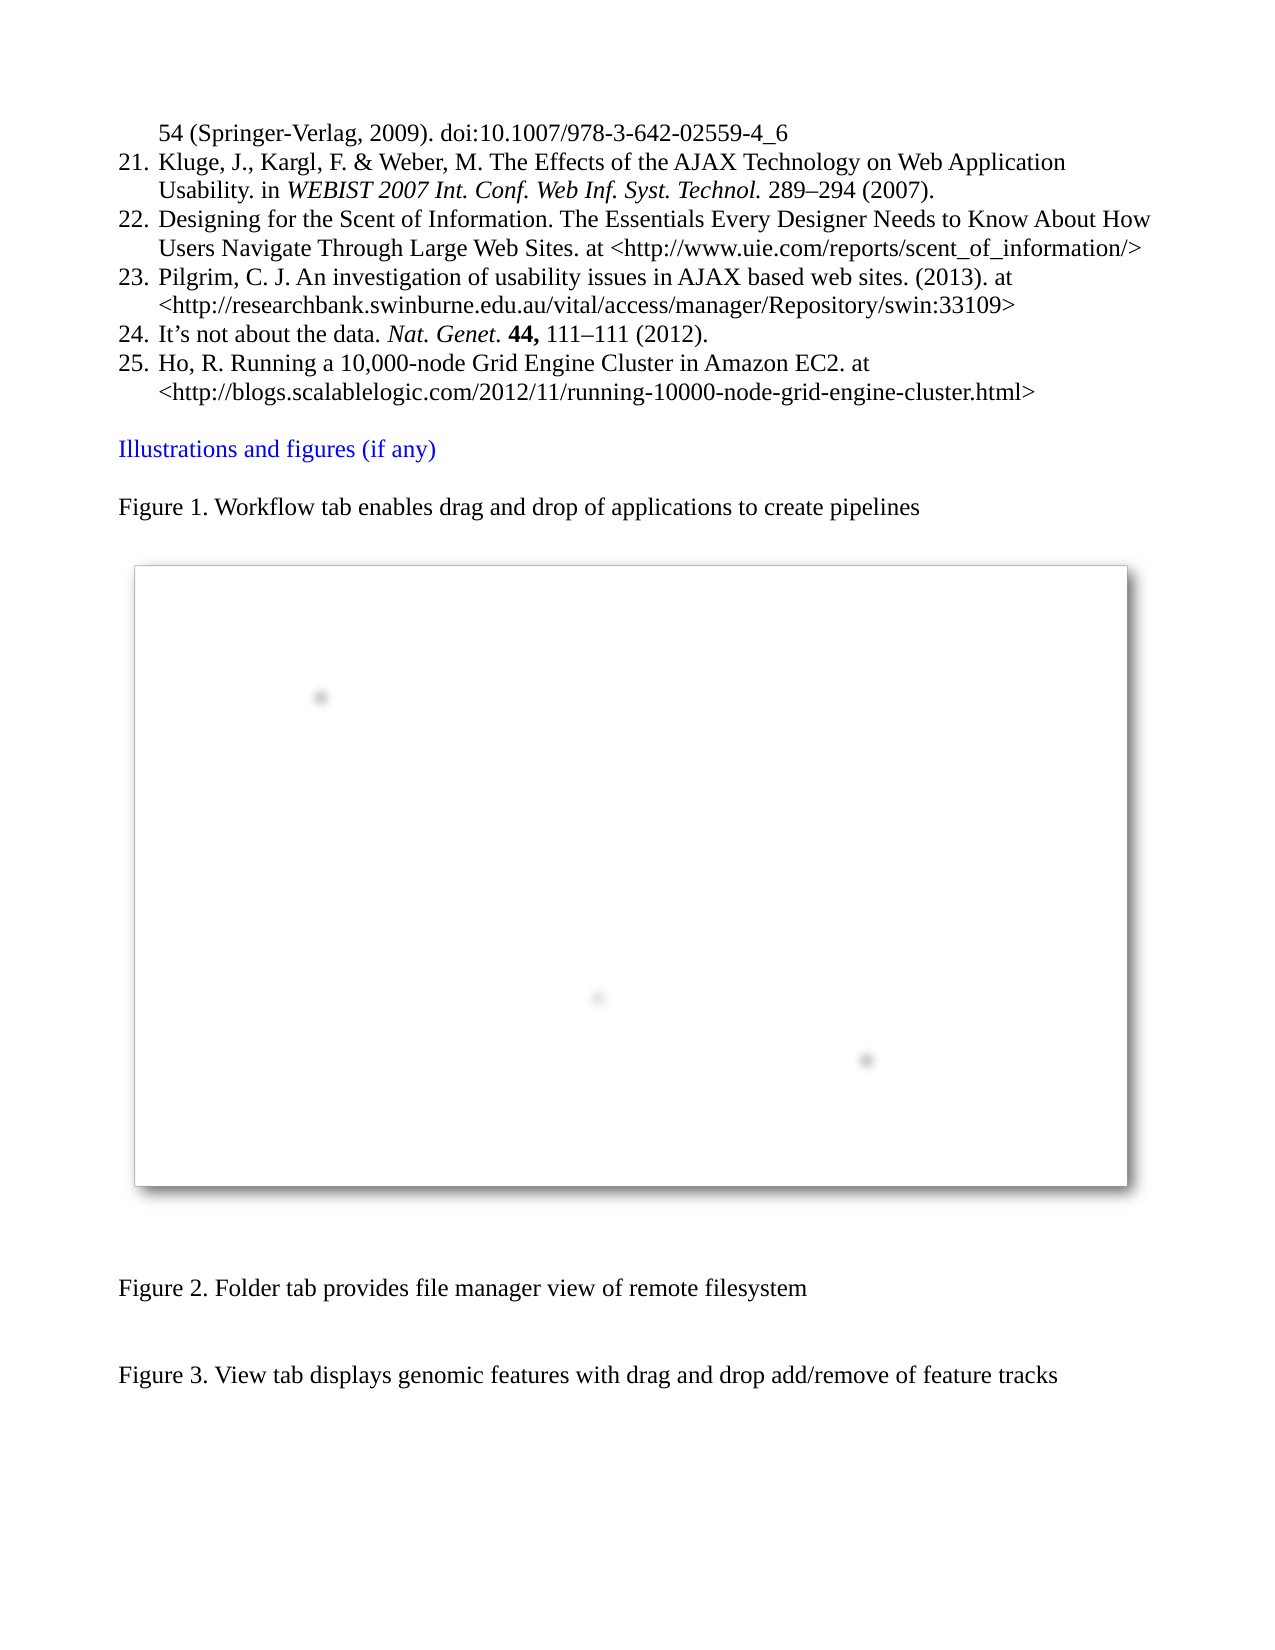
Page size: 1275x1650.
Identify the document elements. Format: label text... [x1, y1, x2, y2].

text Illustrations and figures (if any) [118, 434, 1157, 463]
text 21. Kluge, J., Kargl, F. & Weber, M. The Effects of the AJAX Technology on Web Application Usability. in WEBIST 2007 Int. Conf. Web Inf. Syst. Technol. 289–294 (2007). [118, 147, 1157, 204]
text Figure 3. View tab displays genomic features with drag and drop add/remove of feature tracks [118, 1360, 1157, 1388]
text 24. It’s not about the data. Nat. Genet. 44, 111–111 (2012). [118, 319, 1157, 348]
text Figure 2. Folder tab provides file manager view of remote filesystem [118, 1273, 1157, 1302]
text 22. Designing for the Scent of Information. The Essentials Every Designer Needs to Know About How Users Navigate Through Large Web Sites. at <http://www.uie.com/reports/scent_of_information/> [118, 204, 1157, 262]
text 54 (Springer-Verlag, 2009). doi:10.1007/978-3-642-02559-4_6 [118, 118, 1157, 147]
text 23. Pilgrim, C. J. An investigation of usability issues in AJAX based web sites. (2013). at <http://researchbank.swinburne.edu.au/vital/access/manager/Repository/swin:33109> [118, 262, 1157, 319]
text Figure 1. Workflow tab enables drag and drop of applications to create pipelines [118, 492, 1157, 521]
picture [118, 549, 1157, 1216]
text 25. Ho, R. Running a 10,000-node Grid Engine Cluster in Amazon EC2. at <http://blogs.scalablelogic.com/2012/11/running-10000-node-grid-engine-cluster.html> [118, 348, 1157, 406]
